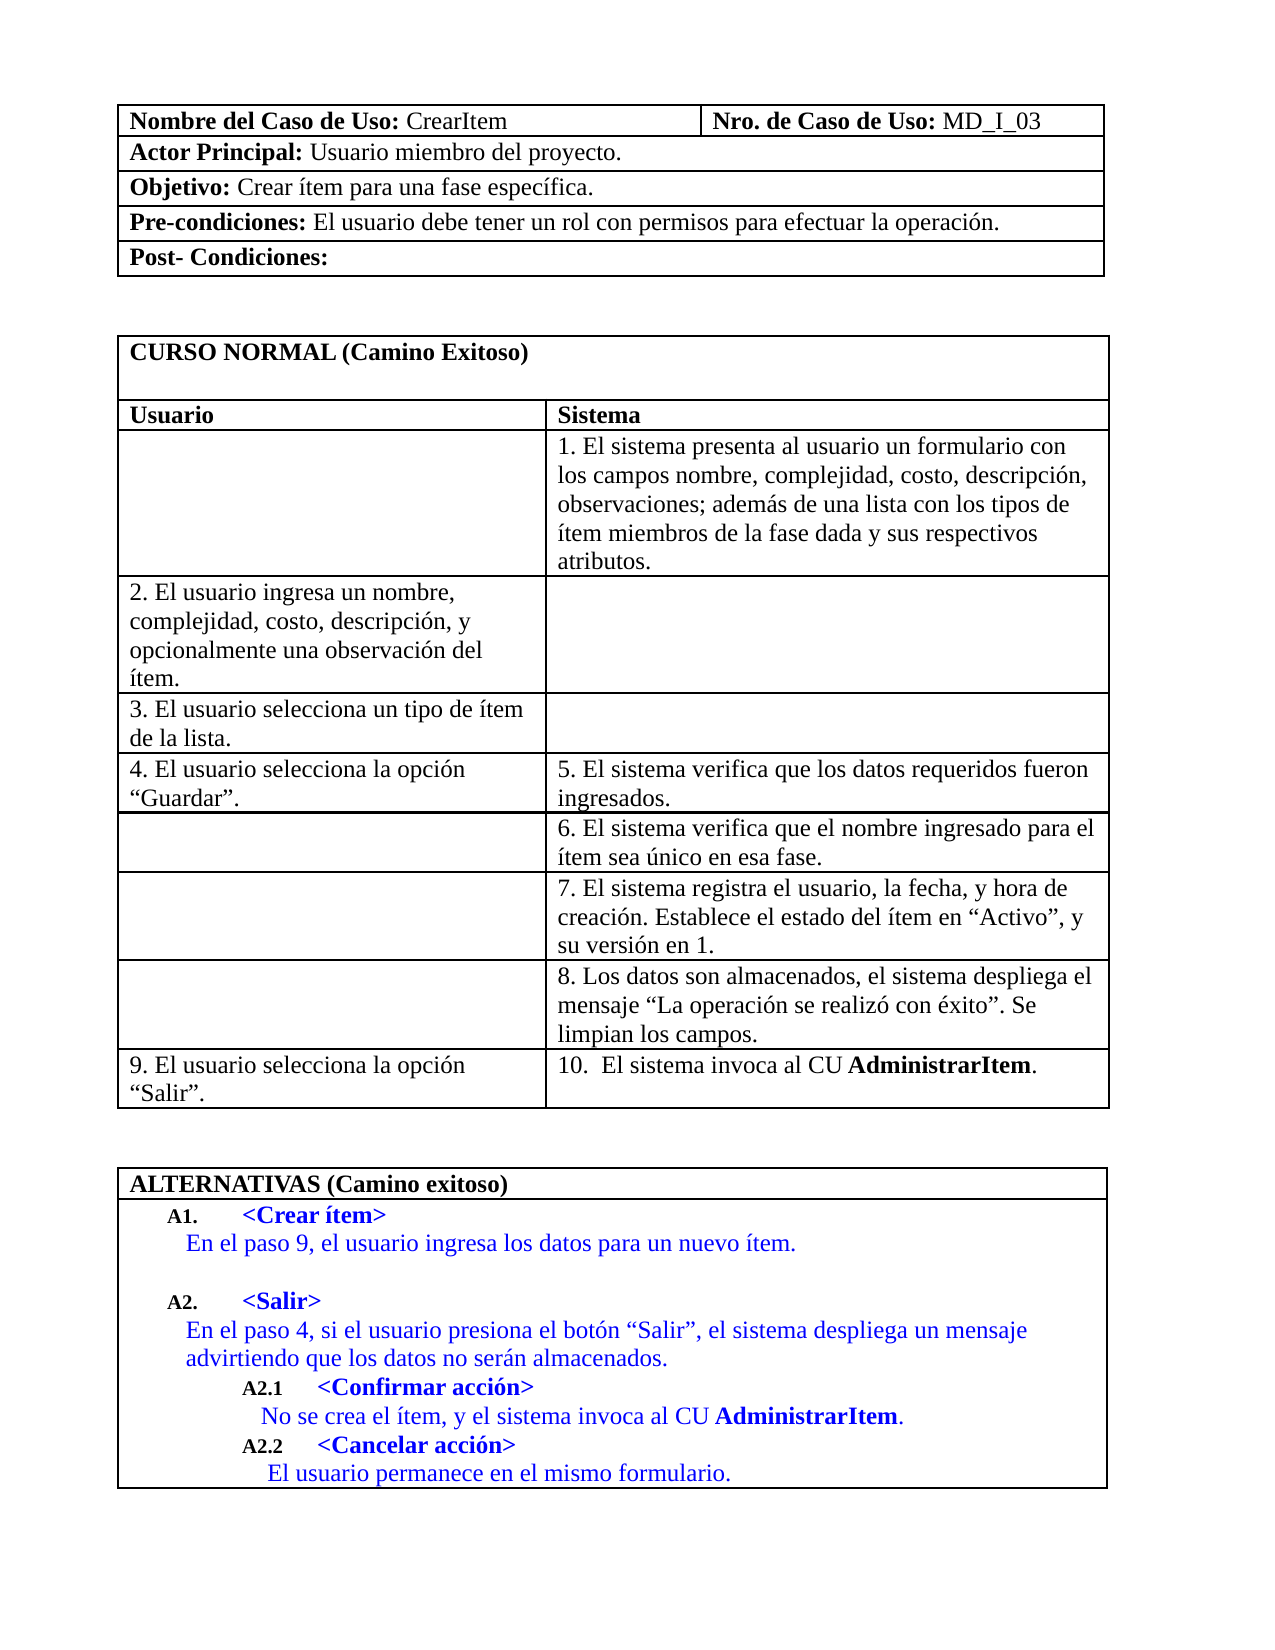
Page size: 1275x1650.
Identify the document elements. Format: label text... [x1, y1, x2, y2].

table_cell 5. El sistema verifica que los datos requeridos fueron ingresados. [547, 754, 1108, 811]
table_cell 8. Los datos son almacenados, el sistema despliega el mensaje “La operación se realizó con éxito”. Se limpian los campos. [547, 961, 1108, 1048]
table_cell Objetivo: Crear ítem para una fase específica. [119, 172, 1103, 205]
table_cell [119, 961, 545, 1048]
table_cell 2. El usuario ingresa un nombre, complejidad, costo, descripción, y opcionalmente una observación del ítem. [119, 577, 545, 692]
table_cell 1. El sistema presenta al usuario un formulario con los campos nombre, complejidad, costo, descripción, observaciones; además de una lista con los tipos de ítem miembros de la fase dada y sus respectivos atributos. [547, 431, 1108, 575]
table_header Nro. de Caso de Uso: MD_I_03 [702, 106, 1103, 134]
table_cell 6. El sistema verifica que el nombre ingresado para el ítem sea único en esa fase. [547, 814, 1108, 871]
table_header ALTERNATIVAS (Camino exitoso) [119, 1169, 1106, 1198]
table_cell Usuario [119, 401, 545, 429]
table_cell [119, 814, 545, 871]
table_cell Post- Condiciones: [119, 242, 1103, 275]
table_cell [119, 873, 545, 959]
table_header Nombre del Caso de Uso: CrearItem [119, 106, 700, 134]
table_cell [547, 577, 1108, 692]
table_cell 9. El usuario selecciona la opción “Salir”. [119, 1050, 545, 1107]
table_cell 4. El usuario selecciona la opción “Guardar”. [119, 754, 545, 811]
table_cell [547, 694, 1108, 752]
table_cell Pre-condiciones: El usuario debe tener un rol con permisos para efectuar la operación. [119, 207, 1103, 240]
table_cell Sistema [547, 401, 1108, 429]
table_cell Actor Principal: Usuario miembro del proyecto. [119, 137, 1103, 170]
table_cell 10. El sistema invoca al CU AdministrarItem. [547, 1050, 1108, 1107]
table_cell <Crear ítem> En el paso 9, el usuario ingresa los datos para un nuevo ítem. <Salir> En el paso 4, si el usuario presiona el botón “Salir”, el sistema despliega un mensaje advirtiendo que los datos no serán almacenados. <Confirmar acción> No se crea el ítem, y el sistema invoca al CU AdministrarItem. <Cancelar acción> El usuario permanece en el mismo formulario. [119, 1200, 1106, 1487]
table_cell 3. El usuario selecciona un tipo de ítem de la lista. [119, 694, 545, 752]
table_cell [119, 431, 545, 575]
table_cell 7. El sistema registra el usuario, la fecha, y hora de creación. Establece el estado del ítem en “Activo”, y su versión en 1. [547, 873, 1108, 959]
table_header CURSO NORMAL (Camino Exitoso) [119, 337, 1108, 398]
